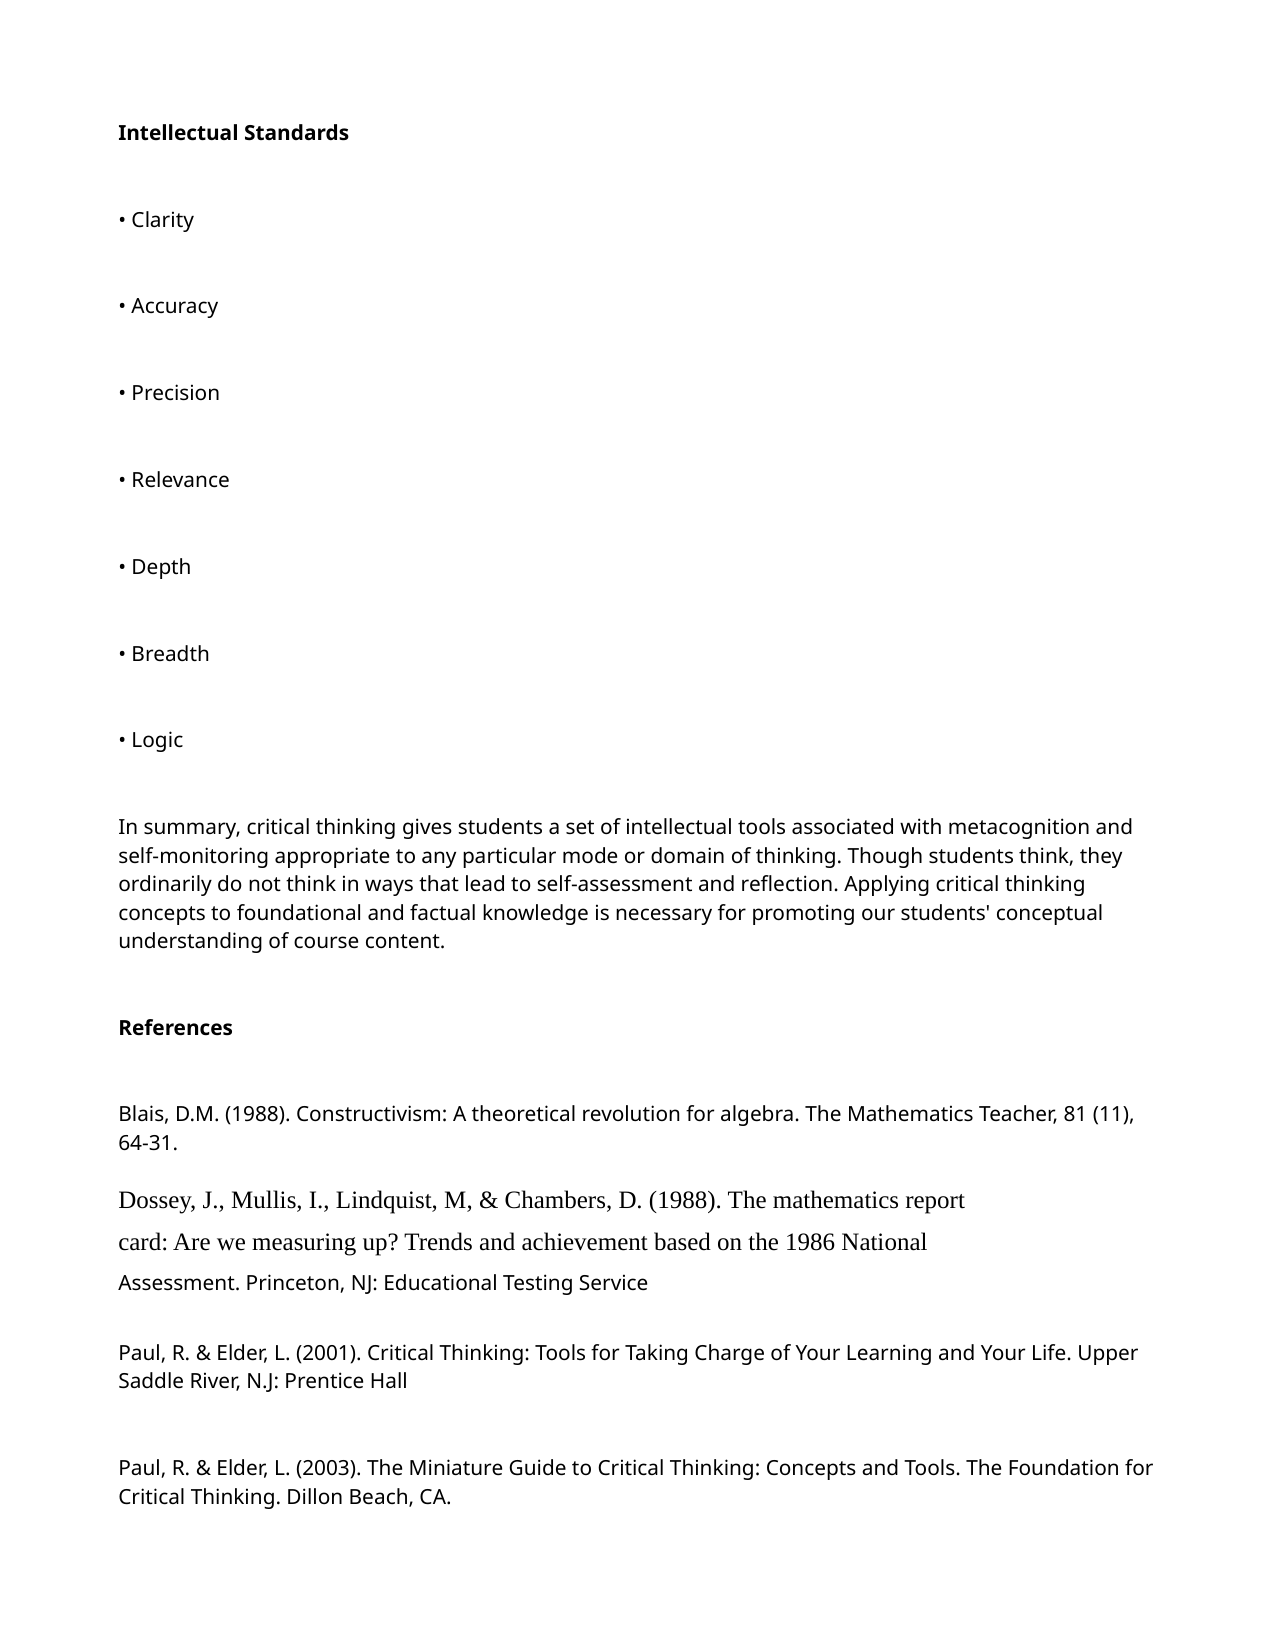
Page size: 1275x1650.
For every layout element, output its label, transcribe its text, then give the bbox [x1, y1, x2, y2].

text Assessment. Princeton, NJ: Educational Testing Service [118, 1268, 1157, 1297]
text card: Are we measuring up? Trends and achievement based on the 1986 National [118, 1227, 1157, 1256]
text Blais, D.M. (1988). Constructivism: A theoretical revolution for algebra. The Mathematics Teacher, 81 (11), 64-31. [118, 1099, 1157, 1156]
text Paul, R. & Elder, L. (2001). Critical Thinking: Tools for Taking Charge of Your Learning and Your Life. Upper Saddle River, N.J: Prentice Hall [118, 1338, 1157, 1395]
text • Clarity [118, 205, 1157, 233]
text References [118, 1013, 1157, 1041]
text • Logic [118, 726, 1157, 754]
text • Precision [118, 378, 1157, 407]
text In summary, critical thinking gives students a set of intellectual tools associated with metacognition and self-monitoring appropriate to any particular mode or domain of thinking. Though students think, they ordinarily do not think in ways that lead to self-assessment and reflection. Applying critical thinking concepts to foundational and factual knowledge is necessary for promoting our students' conceptual understanding of course content. [118, 812, 1157, 954]
text Intellectual Standards [118, 118, 1157, 147]
text • Depth [118, 552, 1157, 580]
text Paul, R. & Elder, L. (2003). The Miniature Guide to Critical Thinking: Concepts and Tools. The Foundation for Critical Thinking. Dillon Beach, CA. [118, 1453, 1157, 1510]
text Dossey, J., Mullis, I., Lindquist, M, & Chambers, D. (1988). The mathematics report [118, 1186, 1157, 1214]
text • Accuracy [118, 292, 1157, 320]
text • Breadth [118, 639, 1157, 667]
text • Relevance [118, 465, 1157, 494]
